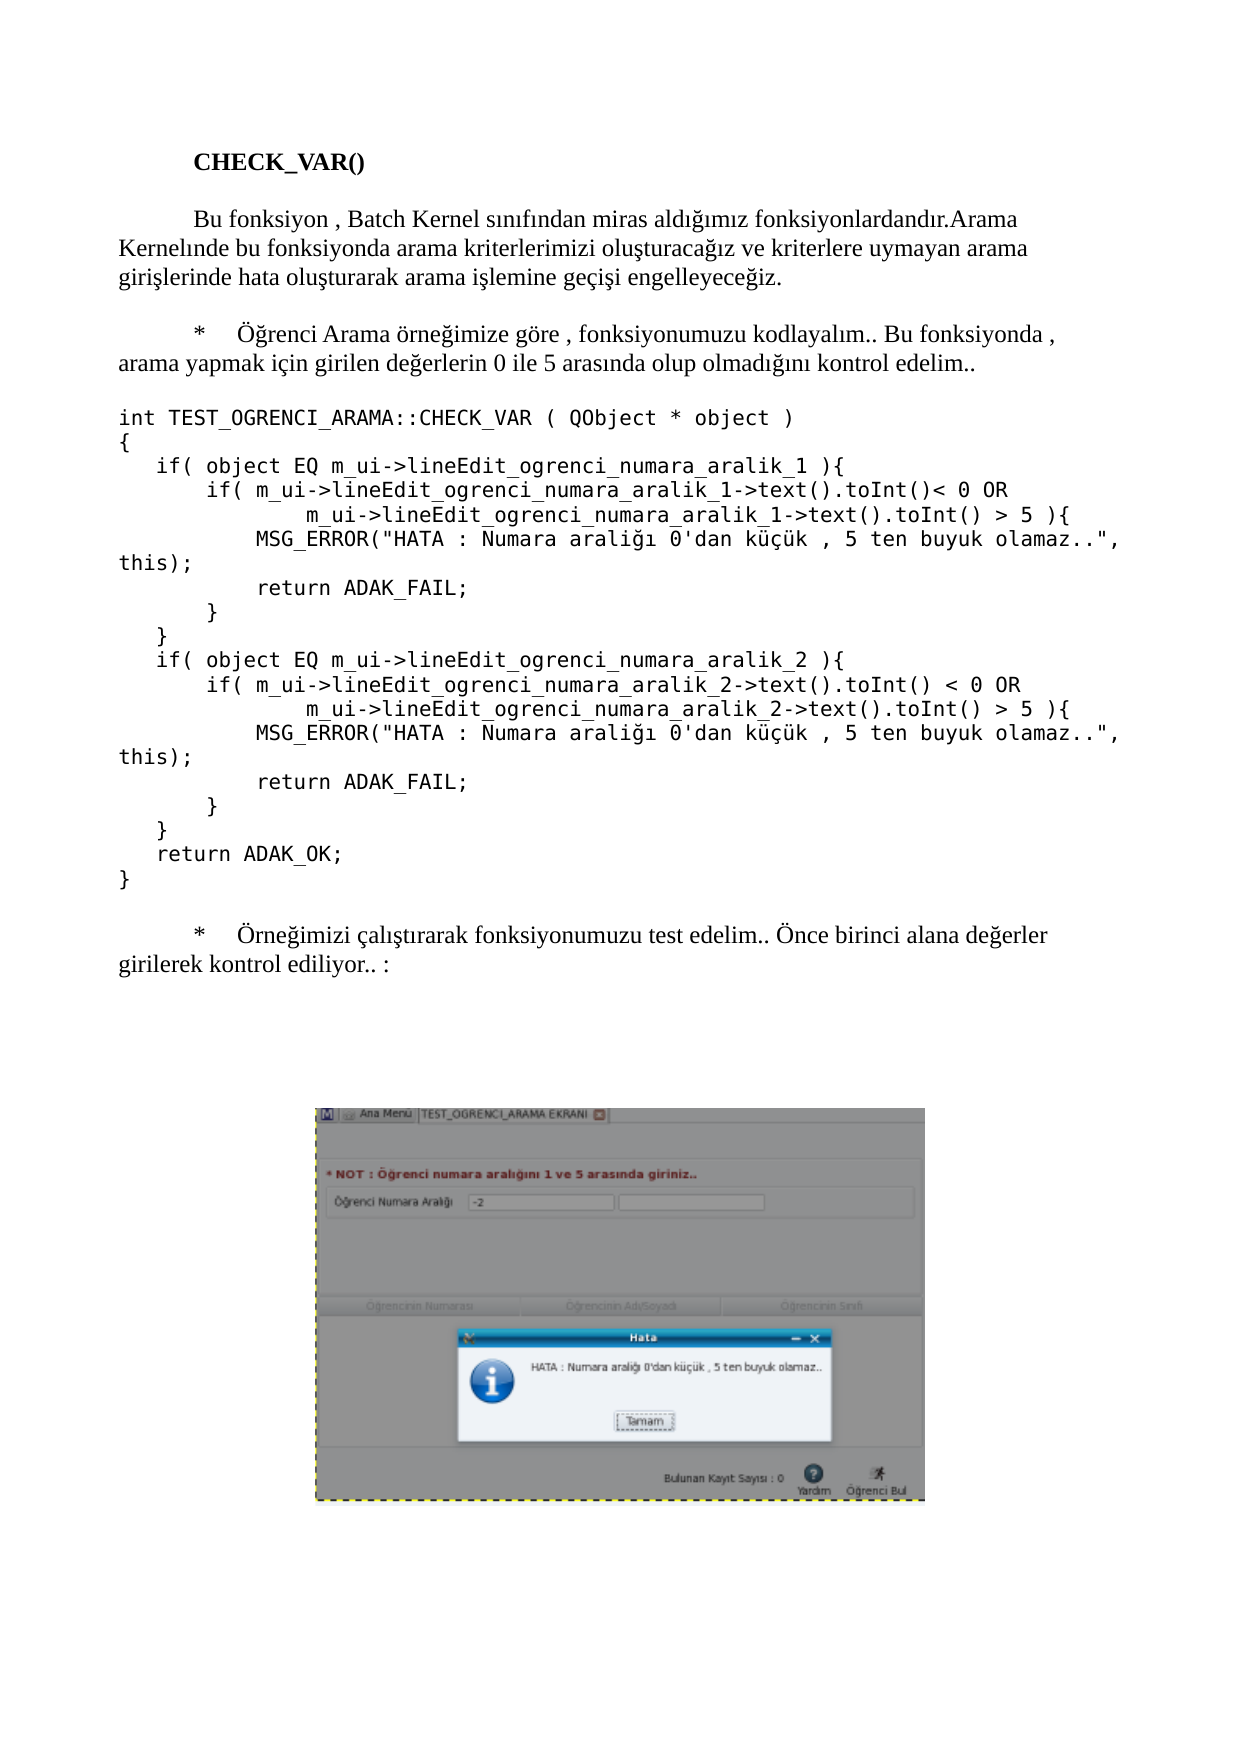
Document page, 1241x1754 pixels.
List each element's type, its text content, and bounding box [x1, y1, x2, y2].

text * Örneğimizi çalıştırarak fonksiyonumuzu test edelim.. Önce birinci alana değerler girilerek kontrol ediliyor.. : [118, 921, 1122, 978]
text } [118, 624, 1122, 648]
text int TEST_OGRENCI_ARAMA::CHECK_VAR ( QObject * object ) [118, 406, 1122, 430]
text CHECK_VAR() [118, 147, 1122, 176]
text m_ui->lineEdit_ogrenci_numara_aralik_2->text().toInt() > 5 ){ [118, 697, 1122, 721]
text return ADAK_FAIL; [118, 770, 1122, 794]
text { [118, 430, 1122, 454]
text } [118, 867, 1122, 891]
text MSG_ERROR("HATA : Numara araliğı 0'dan küçük , 5 ten buyuk olamaz..", this); [118, 527, 1122, 576]
text m_ui->lineEdit_ogrenci_numara_aralik_1->text().toInt() > 5 ){ [118, 503, 1122, 527]
text if( object EQ m_ui->lineEdit_ogrenci_numara_aralik_1 ){ [118, 454, 1122, 478]
text return ADAK_FAIL; [118, 576, 1122, 600]
text } [118, 794, 1122, 818]
text if( m_ui->lineEdit_ogrenci_numara_aralik_1->text().toInt()< 0 OR [118, 478, 1122, 503]
text Bu fonksiyon , Batch Kernel sınıfından miras aldığımız fonksiyonlardandır.Arama Kernelınde bu fonksiyonda arama kriterlerimizi oluşturacağız ve kriterlere uymayan arama girişlerinde hata oluşturarak arama işlemine geçişi engelleyeceğiz. [118, 204, 1122, 291]
text MSG_ERROR("HATA : Numara araliğı 0'dan küçük , 5 ten buyuk olamaz..", this); [118, 721, 1122, 770]
text } [118, 818, 1122, 842]
picture [315, 1108, 925, 1506]
text } [118, 600, 1122, 624]
text * Öğrenci Arama örneğimize göre , fonksiyonumuzu kodlayalım.. Bu fonksiyonda , arama yapmak için girilen değerlerin 0 ile 5 arasında olup olmadığını kontrol edelim.. [118, 319, 1122, 377]
text return ADAK_OK; [118, 842, 1122, 867]
text if( object EQ m_ui->lineEdit_ogrenci_numara_aralik_2 ){ [118, 648, 1122, 673]
text if( m_ui->lineEdit_ogrenci_numara_aralik_2->text().toInt() < 0 OR [118, 673, 1122, 697]
